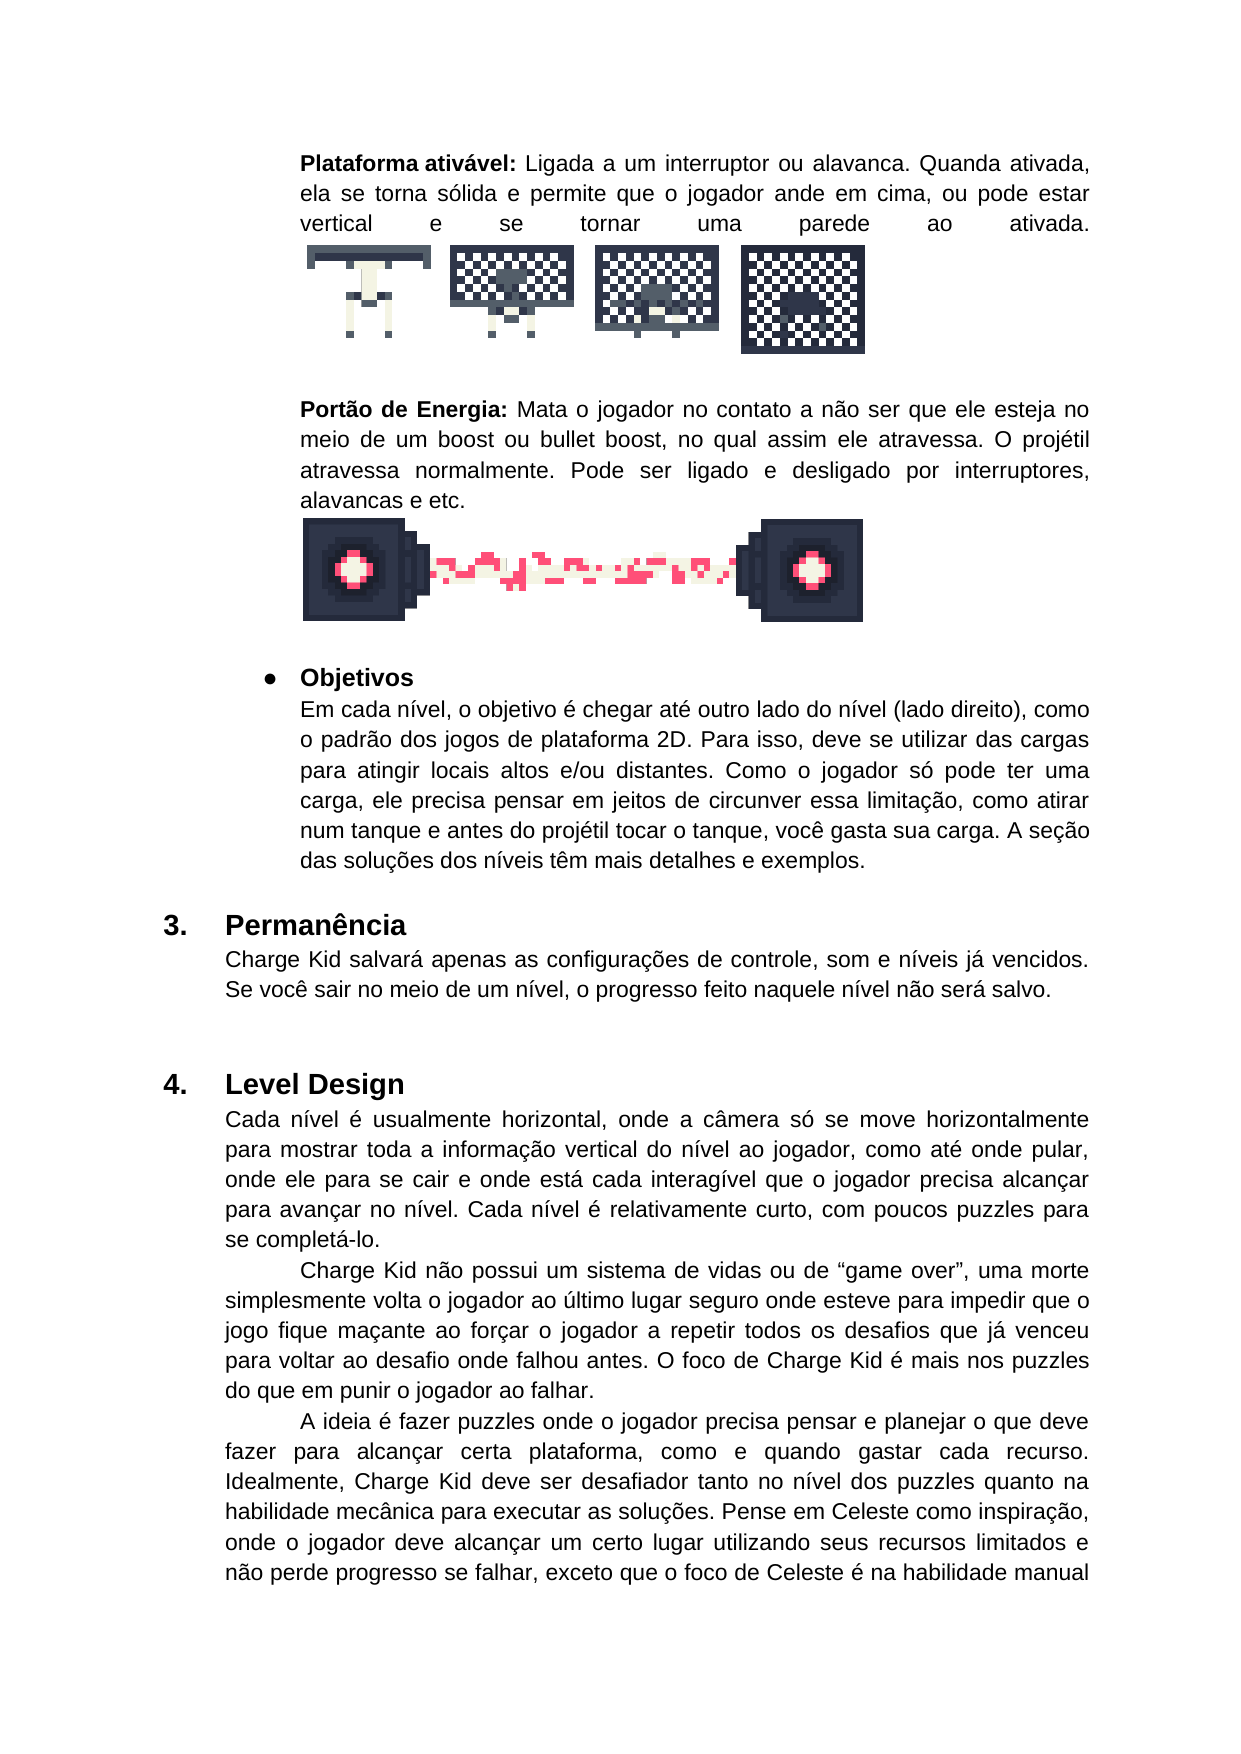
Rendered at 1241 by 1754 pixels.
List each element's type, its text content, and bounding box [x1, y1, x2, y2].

text Charge Kid salvará apenas as configurações de controle, som e níveis já vencidos. Se você sair no meio de um nível, o progresso feito naquele nível não será salvo. [225, 946, 1090, 1003]
list Level Design [187, 1067, 1090, 1101]
text Portão de Energia: Mata o jogador no contato a não ser que ele esteja no meio de um boost ou bullet boost, no qual assim ele atravessa. O projétil atravessa normalmente. Pode ser ligado e desligado por interruptores, alavancas e etc. [300, 396, 1090, 513]
list Objetivos [262, 663, 1090, 692]
text A ideia é fazer puzzles onde o jogador precisa pensar e planejar o que deve fazer para alcançar certa plataforma, como e quando gastar cada recurso. Idealmente, Charge Kid deve ser desafiador tanto no nível dos puzzles quanto na habilidade mecânica para executar as soluções. Pense em Celeste como inspiração, onde o jogador deve alcançar um certo lugar utilizando seus recursos limitados e não perde progresso se falhar, exceto que o foco de Celeste é na habilidade manual [225, 1408, 1090, 1585]
picture [300, 517, 873, 629]
picture [300, 240, 881, 362]
text Plataforma ativável: Ligada a um interruptor ou alavanca. Quanda ativada, ela se torna sólida e permite que o jogador ande em cima, ou pode estar vertical e se tornar uma parede ao ativada. [300, 150, 1090, 362]
text Charge Kid não possui um sistema de vidas ou de “game over”, uma morte simplesmente volta o jogador ao último lugar seguro onde esteve para impedir que o jogo fique maçante ao forçar o jogador a repetir todos os desafios que já venceu para voltar ao desafio onde falhou antes. O foco de Charge Kid é mais nos puzzles do que em punir o jogador ao falhar. [225, 1257, 1090, 1404]
text Em cada nível, o objetivo é chegar até outro lado do nível (lado direito), como o padrão dos jogos de plataforma 2D. Para isso, deve se utilizar das cargas para atingir locais altos e/ou distantes. Como o jogador só pode ter uma carga, ele precisa pensar em jeitos de circunver essa limitação, como atirar num tanque e antes do projétil tocar o tanque, você gasta sua carga. A seção das soluções dos níveis têm mais detalhes e exemplos. [300, 696, 1090, 873]
text Cada nível é usualmente horizontal, onde a câmera só se move horizontalmente para mostrar toda a informação vertical do nível ao jogador, como até onde pular, onde ele para se cair e onde está cada interagível que o jogador precisa alcançar para avançar no nível. Cada nível é relativamente curto, com poucos puzzles para se completá-lo. [225, 1106, 1090, 1253]
list Permanência [187, 908, 1090, 941]
